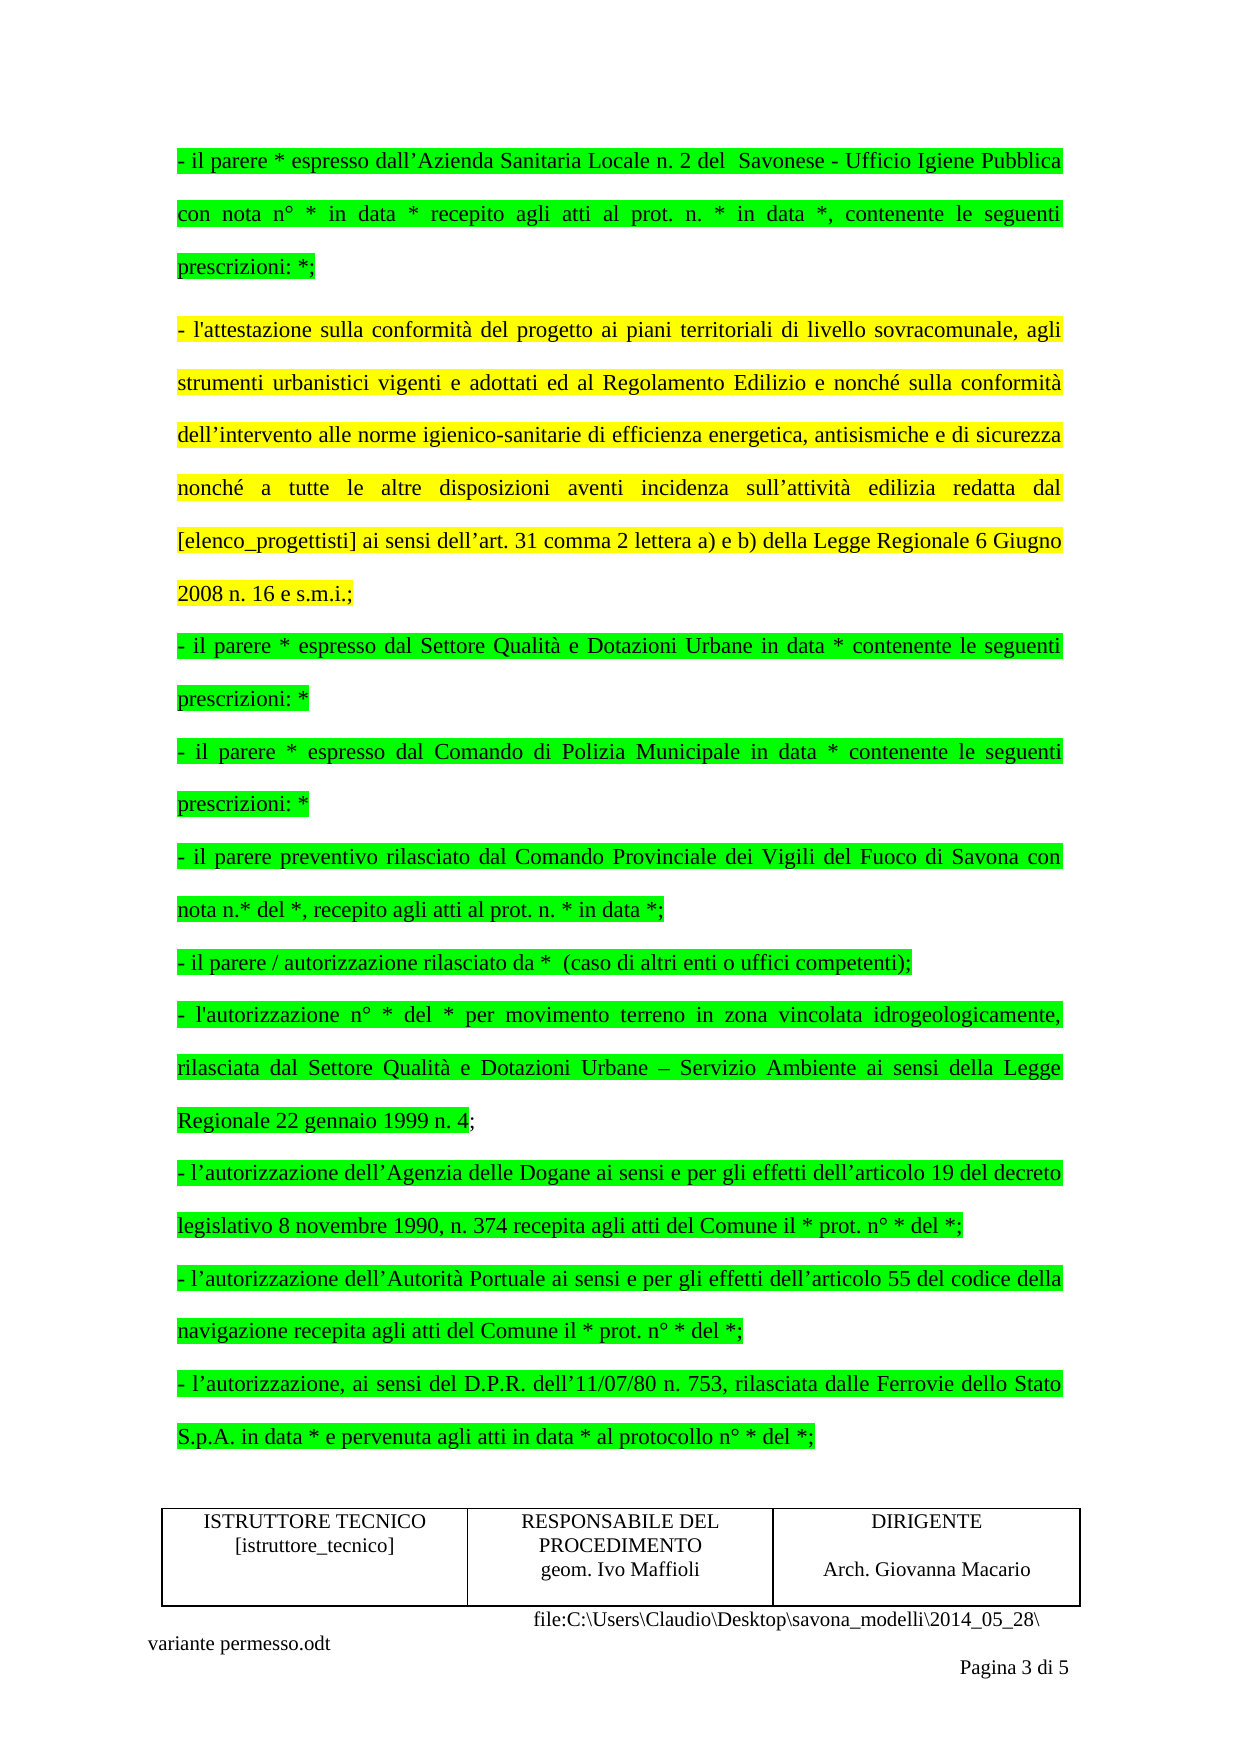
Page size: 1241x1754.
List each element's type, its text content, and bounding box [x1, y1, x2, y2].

text - l’autorizzazione dell’Agenzia delle Dogane ai sensi e per gli effetti dell’articolo 19 del decreto legislativo 8 novembre 1990, n. 374 recepita agli atti del Comune il * prot. n° * del *; [177, 1159, 1063, 1238]
text - il parere * espresso dal Settore Qualità e Dotazioni Urbane in data * contenente le seguenti prescrizioni: * [177, 632, 1063, 711]
text - il parere / autorizzazione rilasciato da * (caso di altri enti o uffici competenti); [177, 949, 1063, 975]
text - l’autorizzazione dell’Autorità Portuale ai sensi e per gli effetti dell’articolo 55 del codice della navigazione recepita agli atti del Comune il * prot. n° * del *; [177, 1265, 1063, 1344]
text - l'attestazione sulla conformità del progetto ai piani territoriali di livello sovracomunale, agli strumenti urbanistici vigenti e adottati ed al Regolamento Edilizio e nonché sulla conformità dell’intervento alle norme igienico-sanitarie di efficienza energetica, antisismiche e di sicurezza nonché a tutte le altre disposizioni aventi incidenza sull’attività edilizia redatta dal [elenco_progettisti] ai sensi dell’art. 31 comma 2 lettera a) e b) della Legge Regionale 6 Giugno 2008 n. 16 e s.m.i.; [177, 316, 1063, 606]
text - il parere * espresso dall’Azienda Sanitaria Locale n. 2 del Savonese - Ufficio Igiene Pubblica con nota n° * in data * recepito agli atti al prot. n. * in data *, contenente le seguenti prescrizioni: *; [177, 148, 1063, 279]
text - l’autorizzazione, ai sensi del D.P.R. dell’11/07/80 n. 753, rilasciata dalle Ferrovie dello Stato S.p.A. in data * e pervenuta agli atti in data * al protocollo n° * del *; [177, 1370, 1063, 1449]
text - il parere preventivo rilasciato dal Comando Provinciale dei Vigili del Fuoco di Savona con nota n.* del *, recepito agli atti al prot. n. * in data *; [177, 843, 1063, 922]
text - il parere * espresso dal Comando di Polizia Municipale in data * contenente le seguenti prescrizioni: * [177, 738, 1063, 817]
text - l'autorizzazione n° * del * per movimento terreno in zona vincolata idrogeologicamente, rilasciata dal Settore Qualità e Dotazioni Urbane – Servizio Ambiente ai sensi della Legge Regionale 22 gennaio 1999 n. 4; [177, 1001, 1063, 1133]
